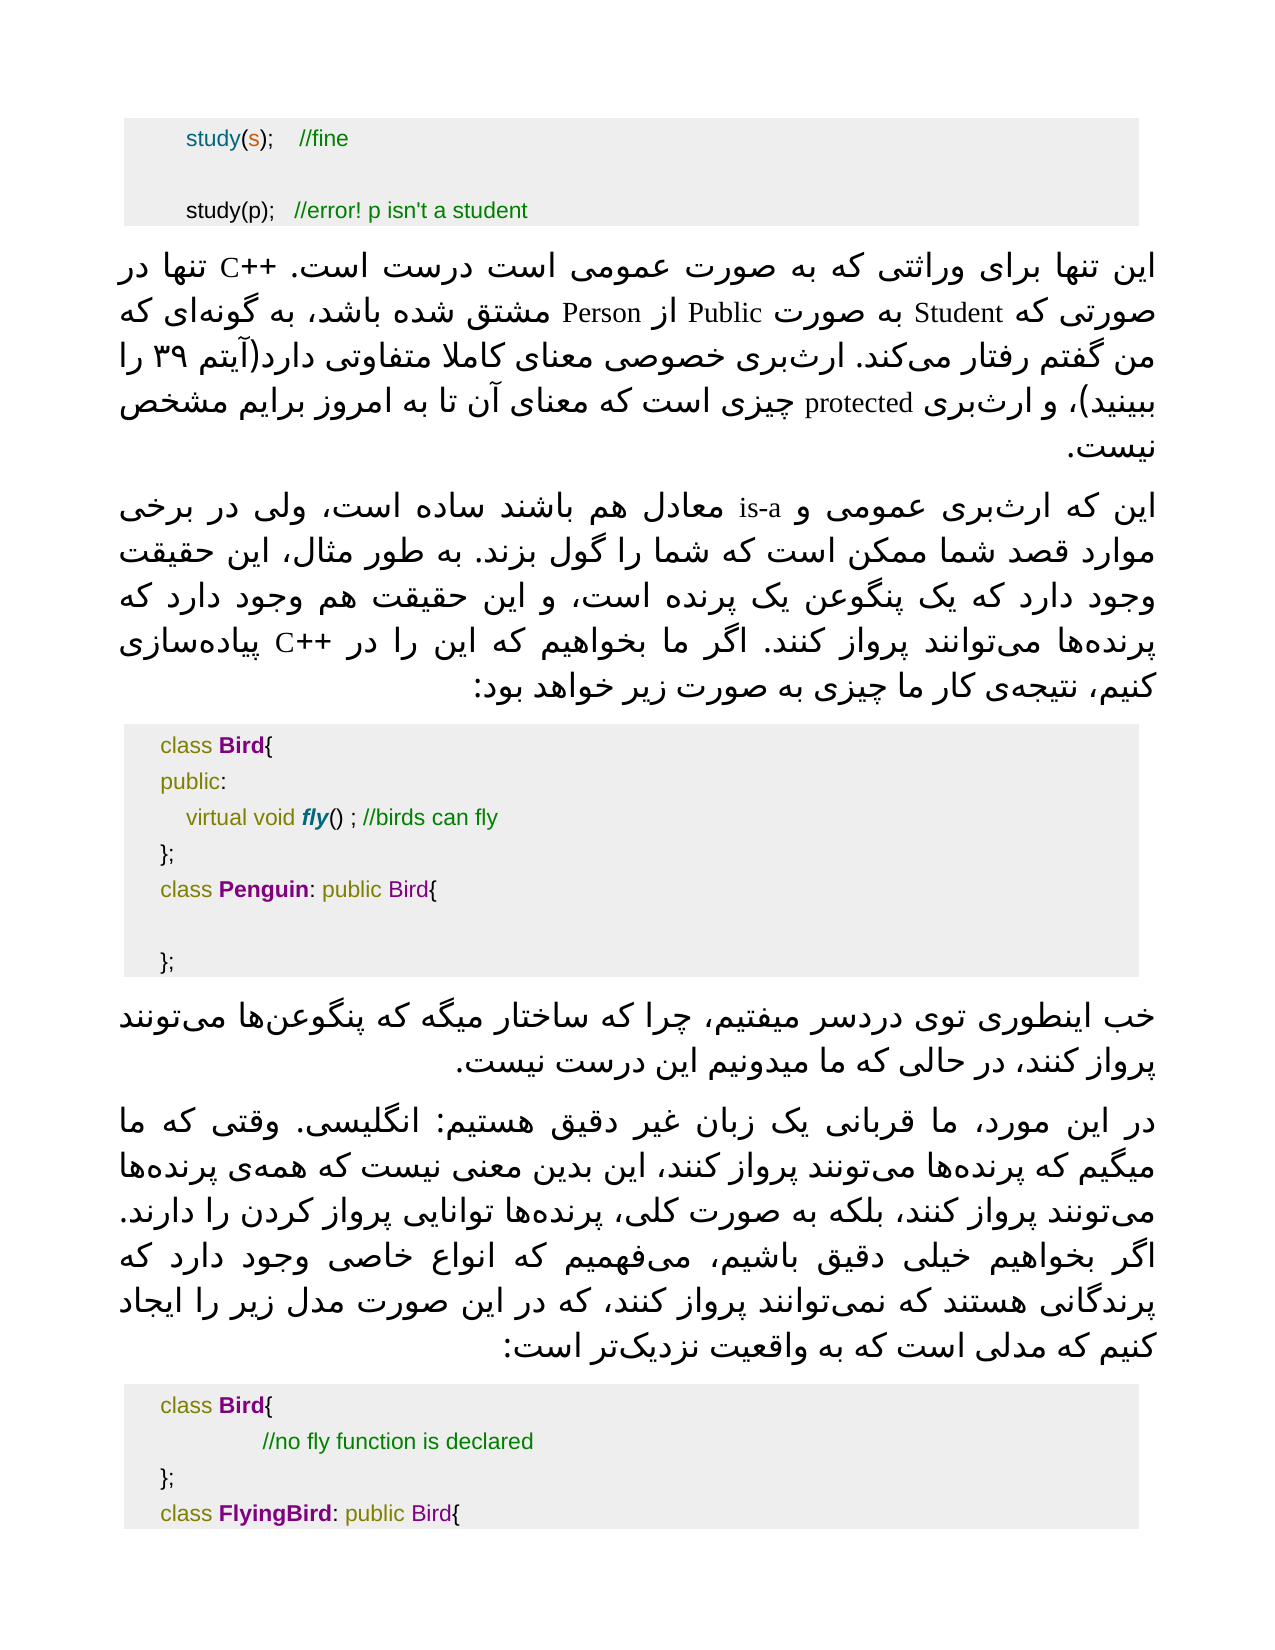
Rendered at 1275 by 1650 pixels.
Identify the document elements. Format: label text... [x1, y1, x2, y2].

text study(p); //error! p isn't a student [124, 190, 1139, 226]
text این تنها برای وراثتی که به صورت عمومی است درست است. ++C تنها در صورتی که Student به صورت Public از Person مشتق شده باشد، به گونه‌ای که من گفتم رفتار می‌کند. ارث‌بری خصوصی معنای کاملا متفاوتی دارد(آیتم ۳۹ را ببینید)، و ارث‌بری protected چیزی است که معنای آن تا به امروز برایم مشخص نیست. [118, 241, 1157, 466]
text study(s); //fine [124, 118, 1139, 154]
text }; [124, 941, 1139, 977]
text class Penguin: public Bird{ [124, 868, 1139, 904]
text //no fly function is declared [124, 1421, 1139, 1457]
text class FlyingBird: public Bird{ [124, 1493, 1139, 1529]
text این که ارث‌بری عمومی و is-a معادل هم باشند ساده است، ولی در برخی موارد قصد شما ممکن است که شما را گول بزند. به طور مثال، این حقیقت وجود دارد که یک پنگوعن یک پرنده است، و این حقیقت هم وجود دارد که پرنده‌ها می‌توانند پرواز کنند. اگر ما بخواهیم که این را در ++C پیاده‌سازی کنیم، نتیجه‌ی کار ما چیزی به صورت زیر خواهد بود: [118, 481, 1157, 706]
text public: [124, 760, 1139, 796]
text virtual void fly() ; //birds can fly [124, 796, 1139, 832]
text }; [124, 1457, 1139, 1493]
text در این مورد، ما قربانی یک زبان غیر دقیق هستیم: انگلیسی. وقتی که ما میگیم که پرنده‌ها می‌تونند پرواز کنند، این بدین معنی نیست که همه‌ی پرنده‌ها می‌تونند پرواز کنند، بلکه به صورت کلی، پرنده‌ها توانایی پرواز کردن را دارند. اگر بخواهیم خیلی دقیق باشیم، می‌فهمیم که انواع خاصی وجود دارد که پرندگانی هستند که نمی‌توانند پرواز کنند، که در این صورت مدل زیر را ایجاد کنیم که مدلی است که به واقعیت نزدیک‌تر است: [118, 1097, 1157, 1367]
text class Bird{ [124, 724, 1139, 760]
text }; [124, 832, 1139, 868]
text class Bird{ [124, 1384, 1139, 1421]
text خب اینطوری توی دردسر میفتیم، چرا که ساختار میگه که پنگوعن‌ها می‌تونند پرواز کنند، در حالی که ما میدونیم این درست نیست. [118, 992, 1157, 1082]
